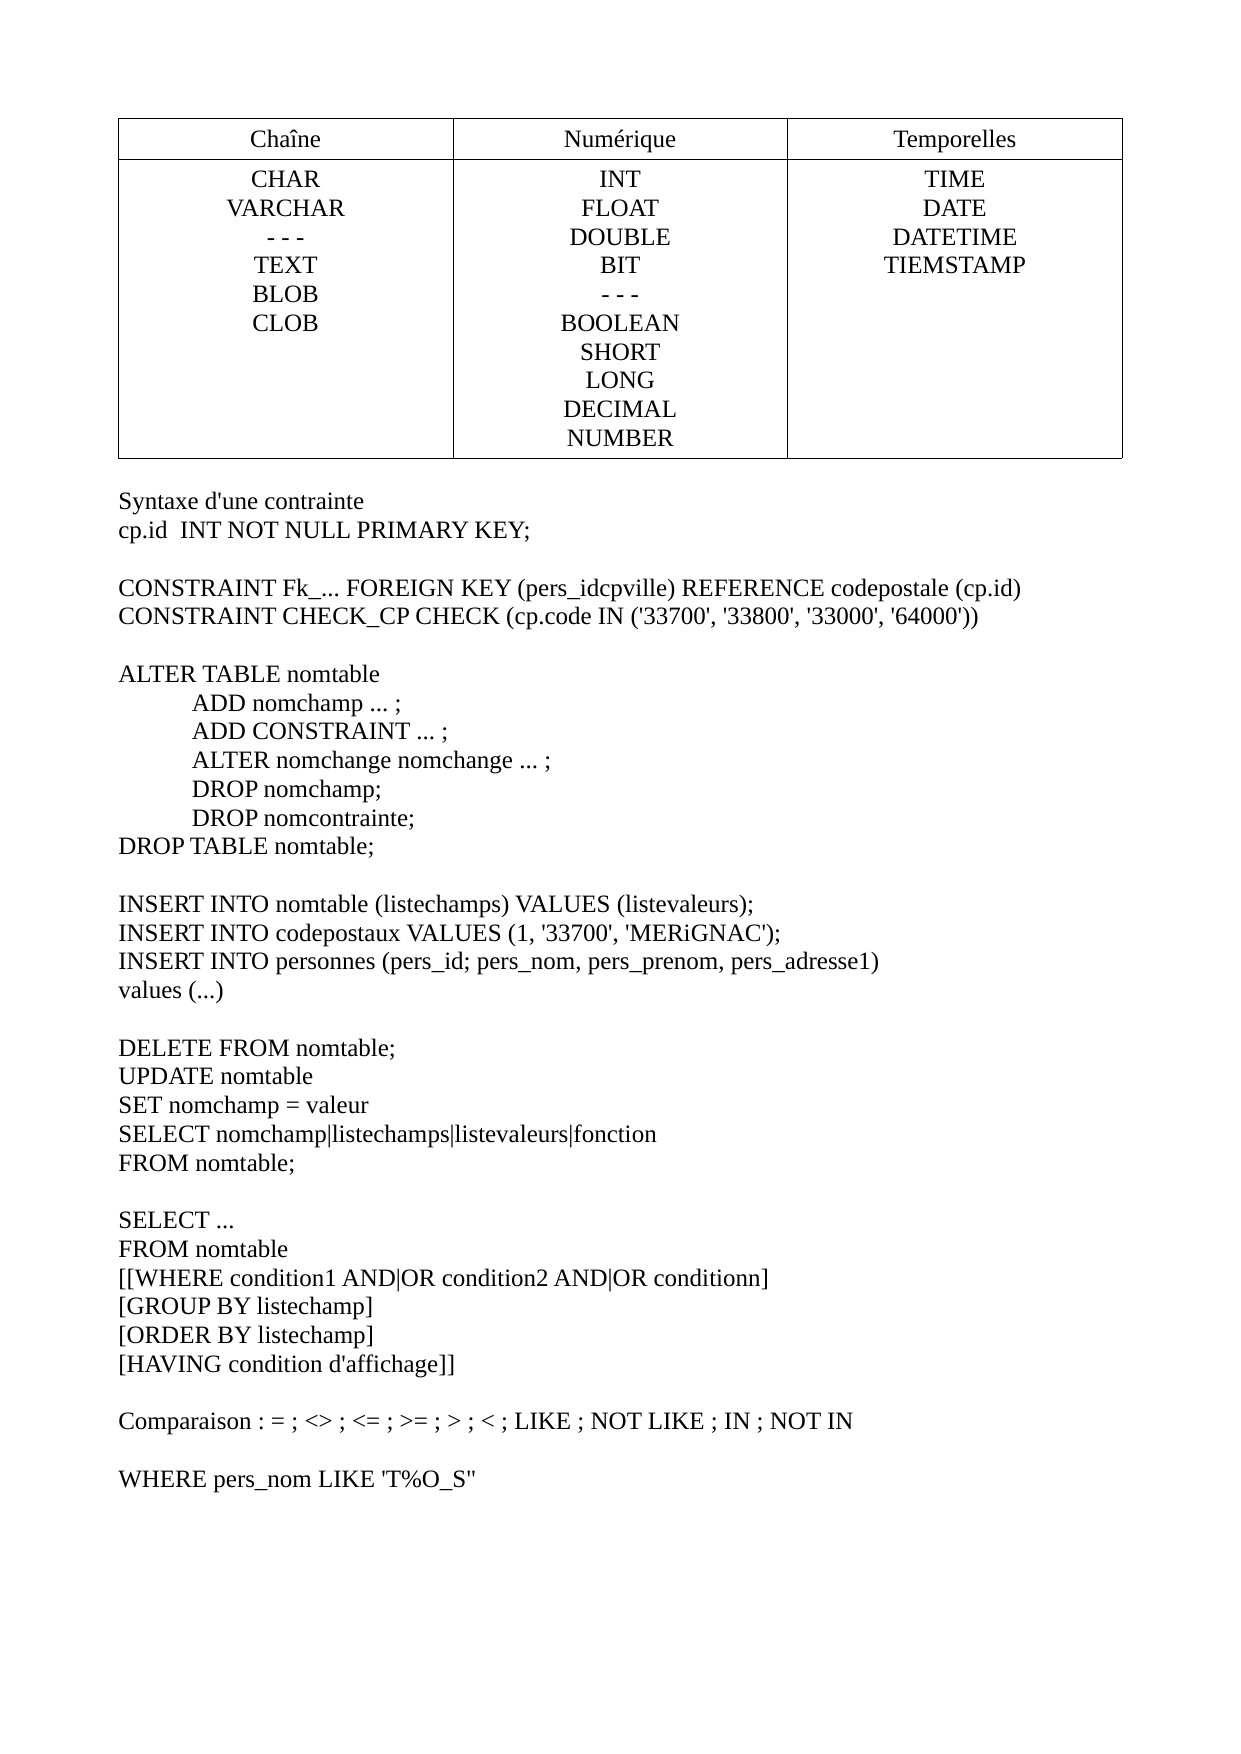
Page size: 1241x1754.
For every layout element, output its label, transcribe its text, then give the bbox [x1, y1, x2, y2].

table_header Temporelles [788, 119, 1122, 158]
text SELECT ... [118, 1205, 1122, 1234]
text CONSTRAINT CHECK_CP CHECK (cp.code IN ('33700', '33800', '33000', '64000')) [118, 601, 1122, 630]
text ALTER TABLE nomtable [118, 659, 1122, 688]
text Comparaison : = ; <> ; <= ; >= ; > ; < ; LIKE ; NOT LIKE ; IN ; NOT IN [118, 1406, 1122, 1435]
table_cell CHAR VARCHAR - - - TEXT BLOB CLOB [119, 160, 453, 457]
text ALTER nomchange nomchange ... ; [118, 745, 1122, 774]
table_header Chaîne [119, 119, 453, 158]
text DROP nomchamp; [118, 774, 1122, 803]
text INSERT INTO personnes (pers_id; pers_nom, pers_prenom, pers_adresse1) [118, 946, 1122, 975]
text INSERT INTO nomtable (listechamps) VALUES (listevaleurs); [118, 889, 1122, 918]
text [GROUP BY listechamp] [118, 1291, 1122, 1320]
text DELETE FROM nomtable; [118, 1033, 1122, 1061]
table_cell TIME DATE DATETIME TIEMSTAMP [788, 160, 1122, 457]
text [ORDER BY listechamp] [118, 1320, 1122, 1349]
text ADD nomchamp ... ; [118, 688, 1122, 716]
text INSERT INTO codepostaux VALUES (1, '33700', 'MERiGNAC'); [118, 918, 1122, 946]
text Syntaxe d'une contrainte [118, 486, 1122, 515]
text UPDATE nomtable [118, 1061, 1122, 1090]
text WHERE pers_nom LIKE 'T%O_S" [118, 1464, 1122, 1493]
text ADD CONSTRAINT ... ; [118, 716, 1122, 745]
table_header Numérique [454, 119, 787, 158]
text [HAVING condition d'affichage]] [118, 1349, 1122, 1378]
text DROP TABLE nomtable; [118, 831, 1122, 860]
text [[WHERE condition1 AND|OR condition2 AND|OR conditionn] [118, 1263, 1122, 1291]
text DROP nomcontrainte; [118, 803, 1122, 831]
text FROM nomtable; [118, 1148, 1122, 1176]
text SELECT nomchamp|listechamps|listevaleurs|fonction [118, 1119, 1122, 1148]
text values (...) [118, 975, 1122, 1004]
text SET nomchamp = valeur [118, 1090, 1122, 1119]
text CONSTRAINT Fk_... FOREIGN KEY (pers_idcpville) REFERENCE codepostale (cp.id) [118, 573, 1122, 601]
text FROM nomtable [118, 1234, 1122, 1263]
table_cell INT FLOAT DOUBLE BIT - - - BOOLEAN SHORT LONG DECIMAL NUMBER [454, 160, 787, 457]
text cp.id INT NOT NULL PRIMARY KEY; [118, 515, 1122, 544]
